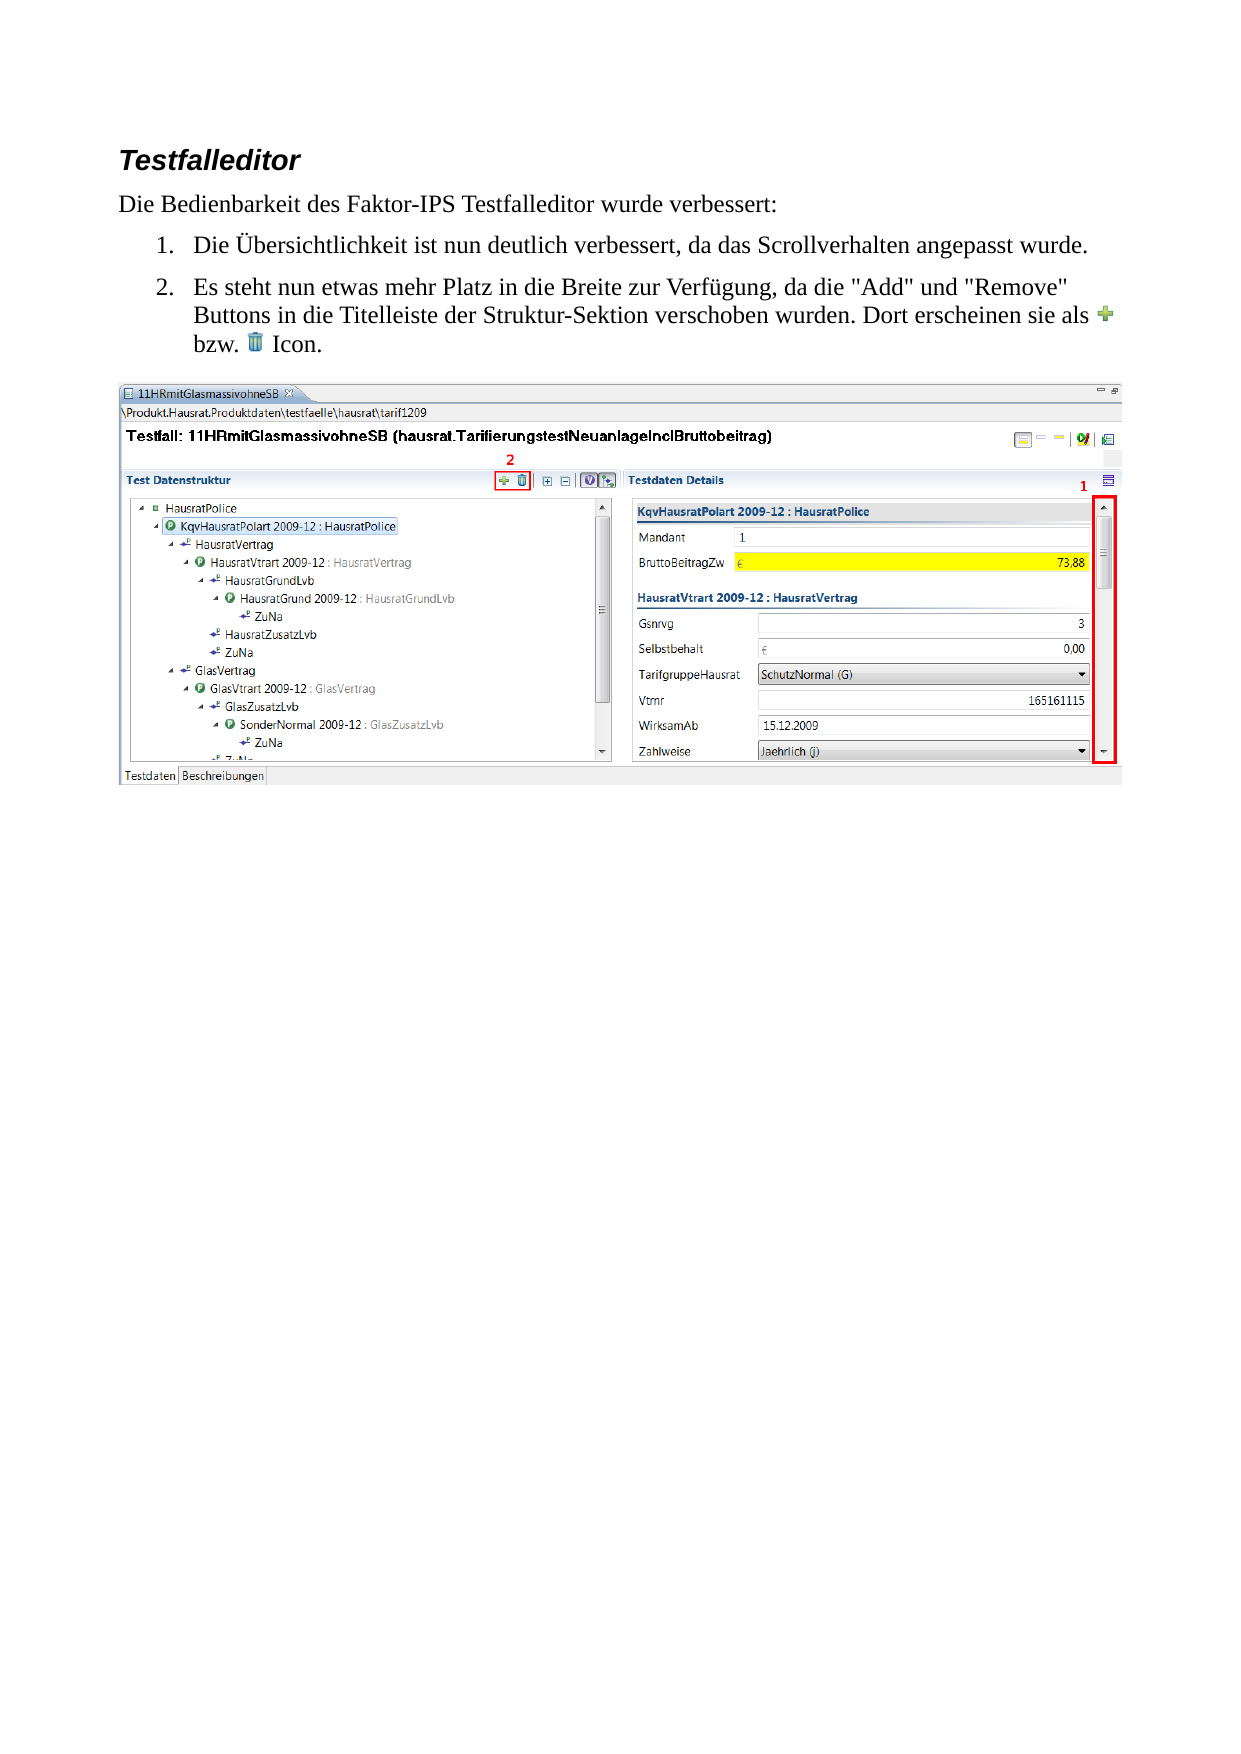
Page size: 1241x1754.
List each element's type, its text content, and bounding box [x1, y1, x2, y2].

subtitle Testfalleditor [118, 143, 1122, 177]
picture [245, 332, 266, 353]
picture [1096, 303, 1116, 324]
picture [118, 382, 1122, 785]
list Es steht nun etwas mehr Platz in die Breite zur Verfügung, da die "Add" und "Remove" Buttons in die Titelleiste der Struktur-Sektion verschoben wurden. Dort erscheinen sie als bzw. Icon. [156, 272, 1122, 358]
list Die Übersichtlichkeit ist nun deutlich verbessert, da das Scrollverhalten angepasst wurde. [156, 230, 1122, 259]
text Die Bedienbarkeit des Faktor-IPS Testfalleditor wurde verbessert: [118, 189, 1122, 218]
